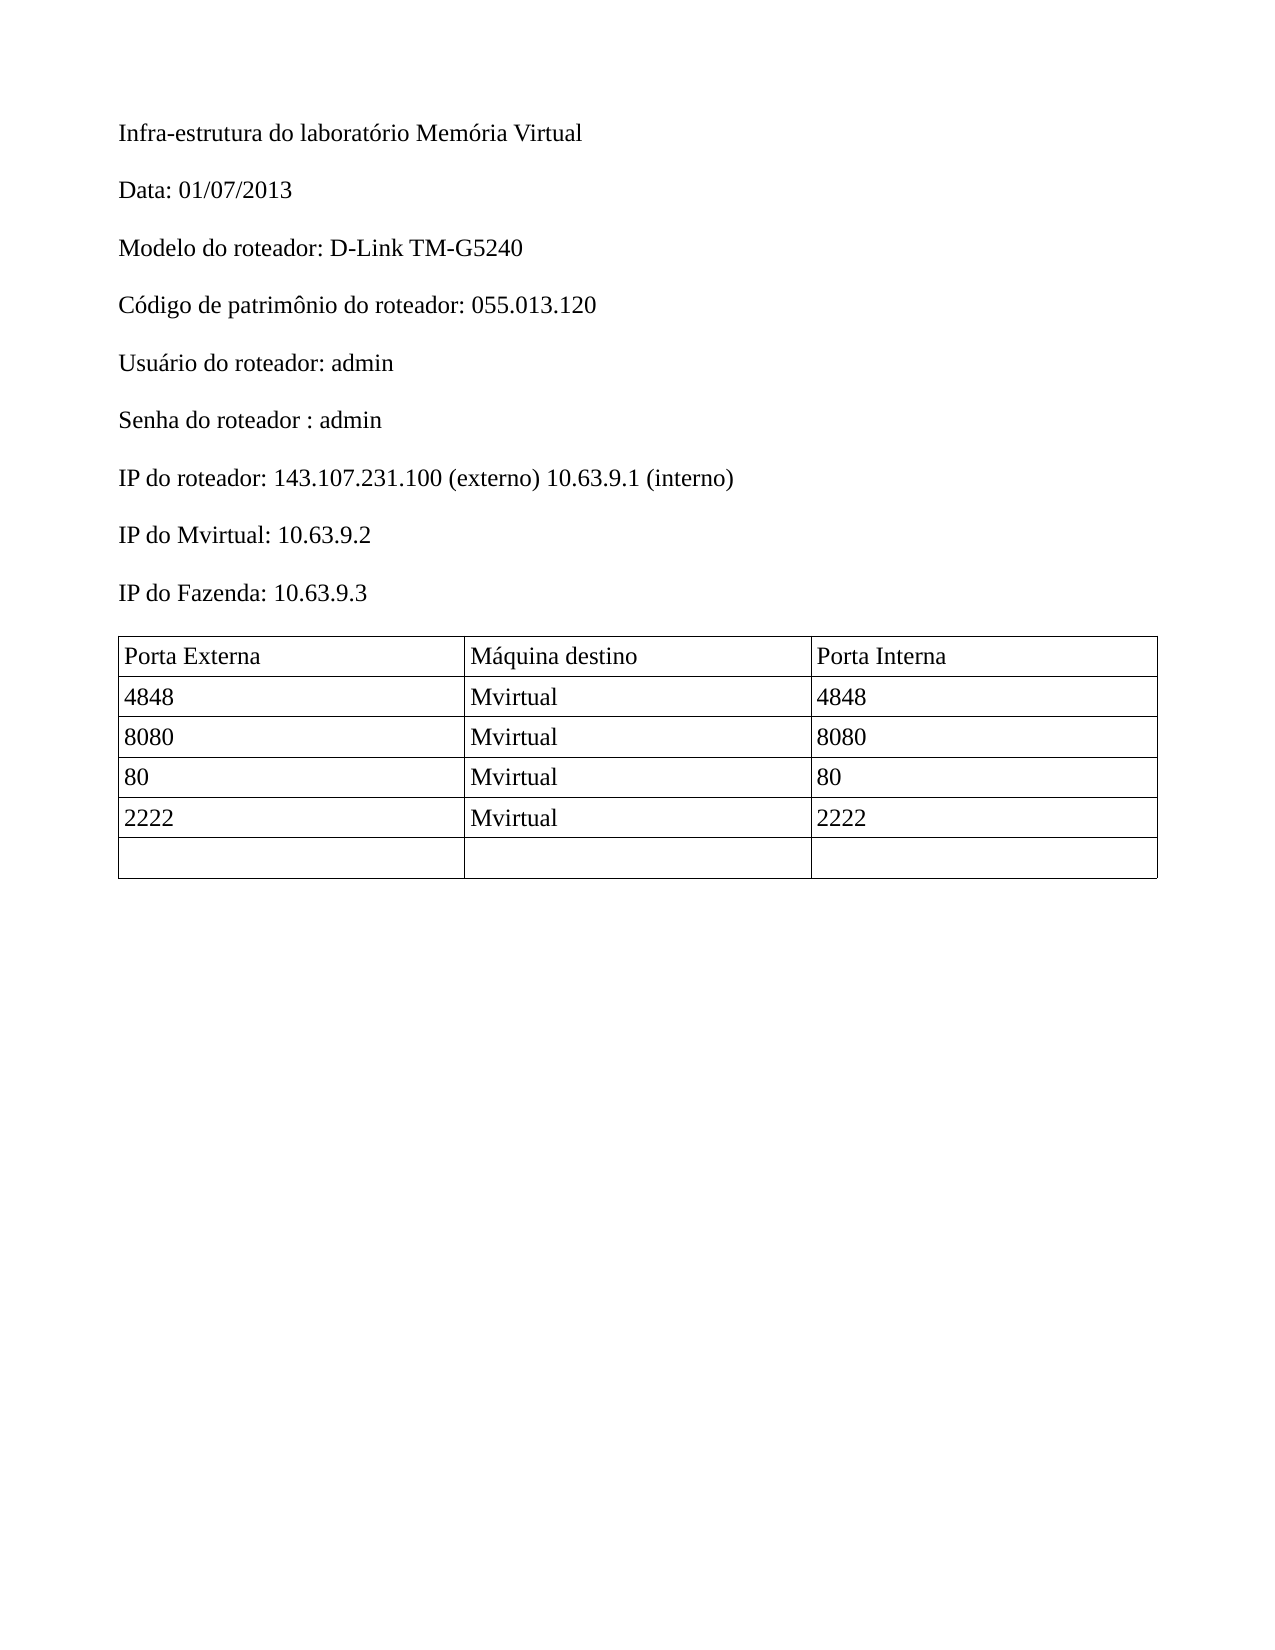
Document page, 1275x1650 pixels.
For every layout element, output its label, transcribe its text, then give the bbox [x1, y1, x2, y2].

table_header Porta Externa [119, 637, 464, 676]
table_cell 80 [119, 758, 464, 797]
table_cell [465, 838, 811, 877]
text Modelo do roteador: D-Link TM-G5240 [118, 233, 1157, 262]
table_header Máquina destino [465, 637, 811, 676]
table_cell [119, 838, 464, 877]
table_header Porta Interna [812, 637, 1157, 676]
table_cell [812, 838, 1157, 877]
text IP do Fazenda: 10.63.9.3 [118, 578, 1157, 607]
text Senha do roteador : admin [118, 406, 1157, 434]
table_cell 8080 [119, 717, 464, 757]
table_cell Mvirtual [465, 798, 811, 837]
table_cell 2222 [119, 798, 464, 837]
table_cell 4848 [119, 677, 464, 716]
table_cell 4848 [812, 677, 1157, 716]
text IP do Mvirtual: 10.63.9.2 [118, 521, 1157, 549]
text IP do roteador: 143.107.231.100 (externo) 10.63.9.1 (interno) [118, 463, 1157, 492]
text Data: 01/07/2013 [118, 176, 1157, 204]
table_cell 8080 [812, 717, 1157, 757]
table_cell Mvirtual [465, 717, 811, 757]
text Usuário do roteador: admin [118, 348, 1157, 377]
text Infra-estrutura do laboratório Memória Virtual [118, 118, 1157, 147]
table_cell Mvirtual [465, 758, 811, 797]
text Código de patrimônio do roteador: 055.013.120 [118, 291, 1157, 319]
table_cell 80 [812, 758, 1157, 797]
table_cell Mvirtual [465, 677, 811, 716]
table_cell 2222 [812, 798, 1157, 837]
